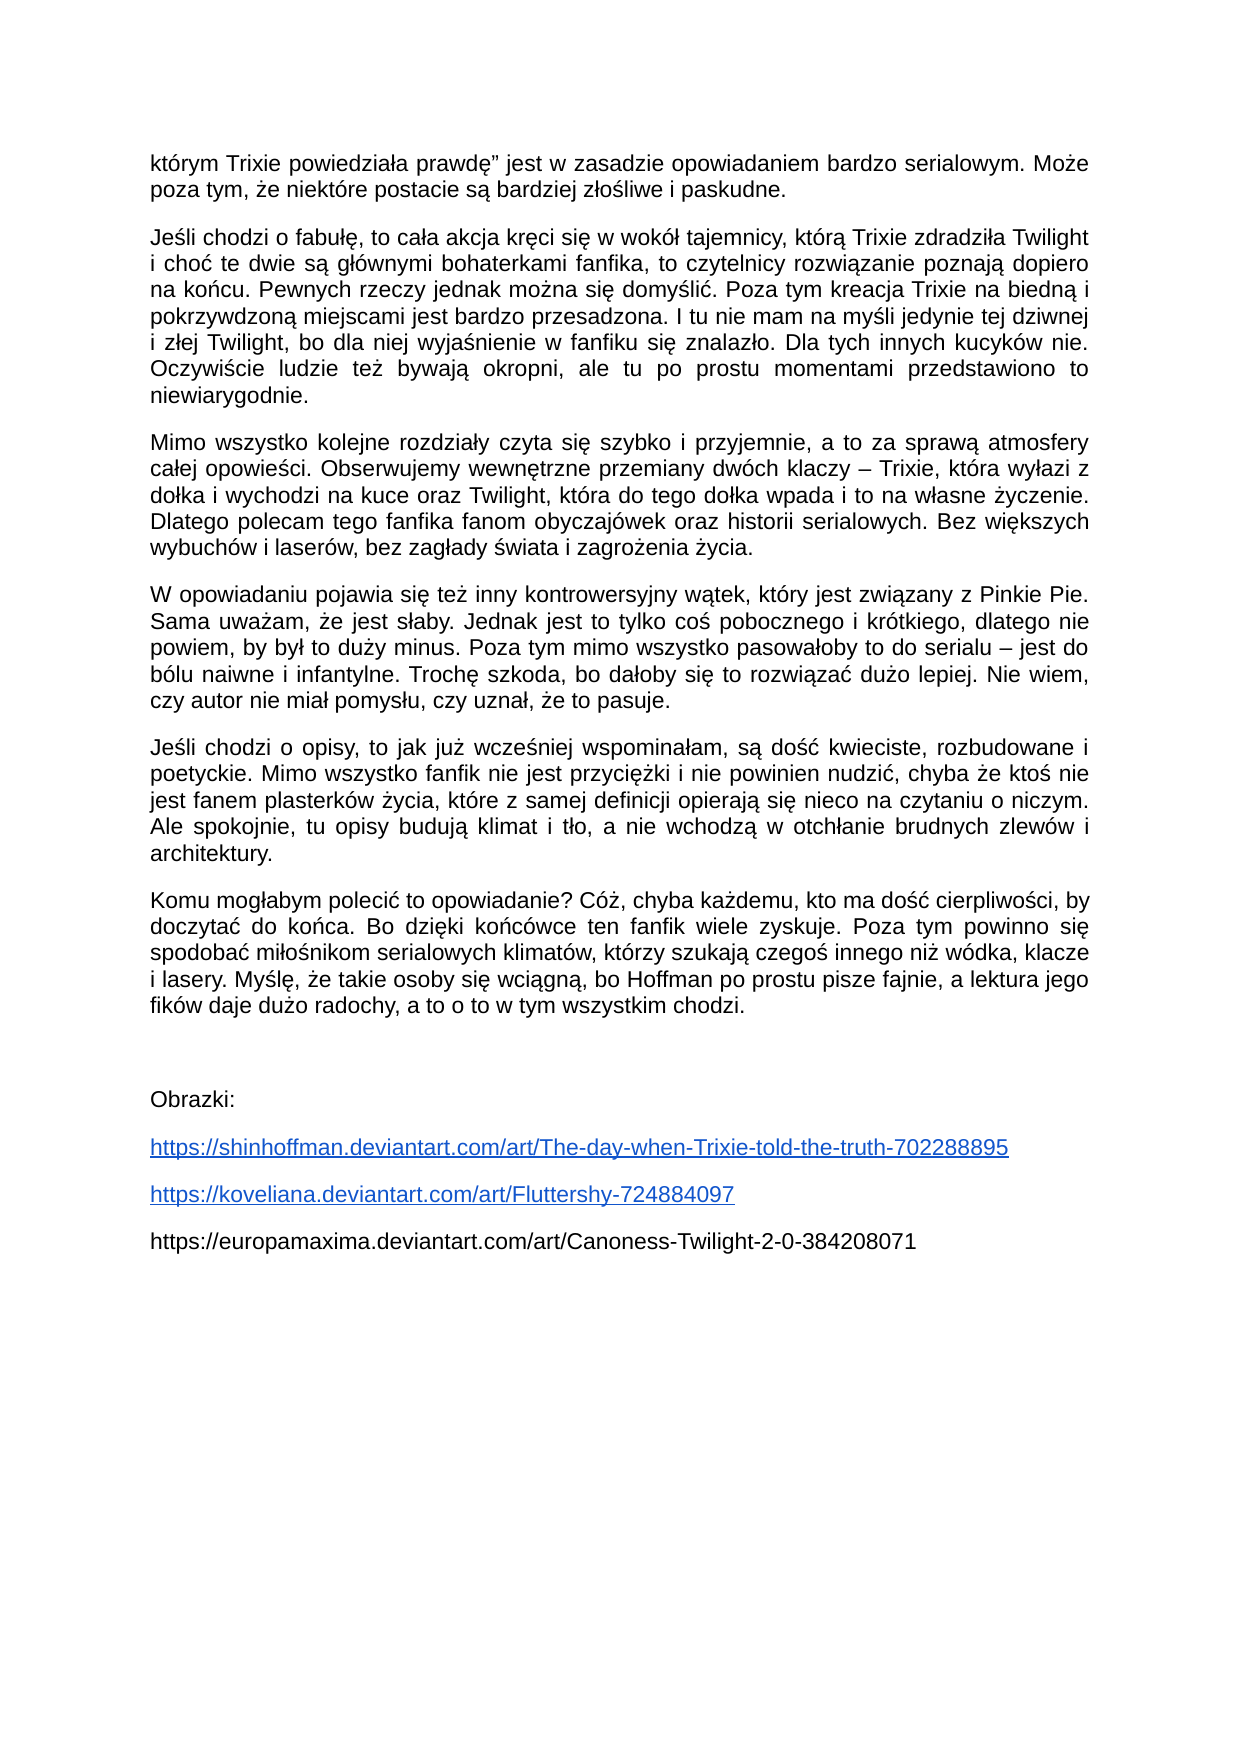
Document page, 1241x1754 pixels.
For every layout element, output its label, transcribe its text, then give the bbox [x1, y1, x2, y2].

text Jeśli chodzi o fabułę, to cała akcja kręci się w wokół tajemnicy, którą Trixie zdradziła Twilight i choć te dwie są głównymi bohaterkami fanfika, to czytelnicy rozwiązanie poznają dopiero na końcu. Pewnych rzeczy jednak można się domyślić. Poza tym kreacja Trixie na biedną i pokrzywdzoną miejscami jest bardzo przesadzona. I tu nie mam na myśli jedynie tej dziwnej i złej Twilight, bo dla niej wyjaśnienie w fanfiku się znalazło. Dla tych innych kucyków nie. Oczywiście ludzie też bywają okropni, ale tu po prostu momentami przedstawiono to niewiarygodnie. [150, 223, 1090, 408]
text W opowiadaniu pojawia się też inny kontrowersyjny wątek, który jest związany z Pinkie Pie. Sama uważam, że jest słaby. Jednak jest to tylko coś pobocznego i krótkiego, dlatego nie powiem, by był to duży minus. Poza tym mimo wszystko pasowałoby to do serialu – jest do bólu naiwne i infantylne. Trochę szkoda, bo dałoby się to rozwiązać dużo lepiej. Nie wiem, czy autor nie miał pomysłu, czy uznał, że to pasuje. [150, 581, 1090, 713]
text Mimo wszystko kolejne rozdziały czyta się szybko i przyjemnie, a to za sprawą atmosfery całej opowieści. Obserwujemy wewnętrzne przemiany dwóch klaczy – Trixie, która wyłazi z dołka i wychodzi na kuce oraz Twilight, która do tego dołka wpada i to na własne życzenie. Dlatego polecam tego fanfika fanom obyczajówek oraz historii serialowych. Bez większych wybuchów i laserów, bez zagłady świata i zagrożenia życia. [150, 429, 1090, 561]
text którym Trixie powiedziała prawdę” jest w zasadzie opowiadaniem bardzo serialowym. Może poza tym, że niektóre postacie są bardziej złośliwe i paskudne. [150, 150, 1090, 203]
text Jeśli chodzi o opisy, to jak już wcześniej wspominałam, są dość kwieciste, rozbudowane i poetyckie. Mimo wszystko fanfik nie jest przyciężki i nie powinien nudzić, chyba że ktoś nie jest fanem plasterków życia, które z samej definicji opierają się nieco na czytaniu o niczym. Ale spokojnie, tu opisy budują klimat i tło, a nie wchodzą w otchłanie brudnych zlewów i architektury. [150, 734, 1090, 866]
text https://europamaxima.deviantart.com/art/Canoness-Twilight-2-0-384208071 [150, 1228, 1090, 1254]
text Obrazki: [150, 1086, 1090, 1113]
text https://koveliana.deviantart.com/art/Fluttershy-724884097 [150, 1181, 1090, 1207]
text Komu mogłabym polecić to opowiadanie? Cóż, chyba każdemu, kto ma dość cierpliwości, by doczytać do końca. Bo dzięki końcówce ten fanfik wiele zyskuje. Poza tym powinno się spodobać miłośnikom serialowych klimatów, którzy szukają czegoś innego niż wódka, klacze i lasery. Myślę, że takie osoby się wciągną, bo Hoffman po prostu pisze fajnie, a lektura jego fików daje dużo radochy, a to o to w tym wszystkim chodzi. [150, 887, 1090, 1018]
text https://shinhoffman.deviantart.com/art/The-day-when-Trixie-told-the-truth-702288895 [150, 1134, 1090, 1160]
